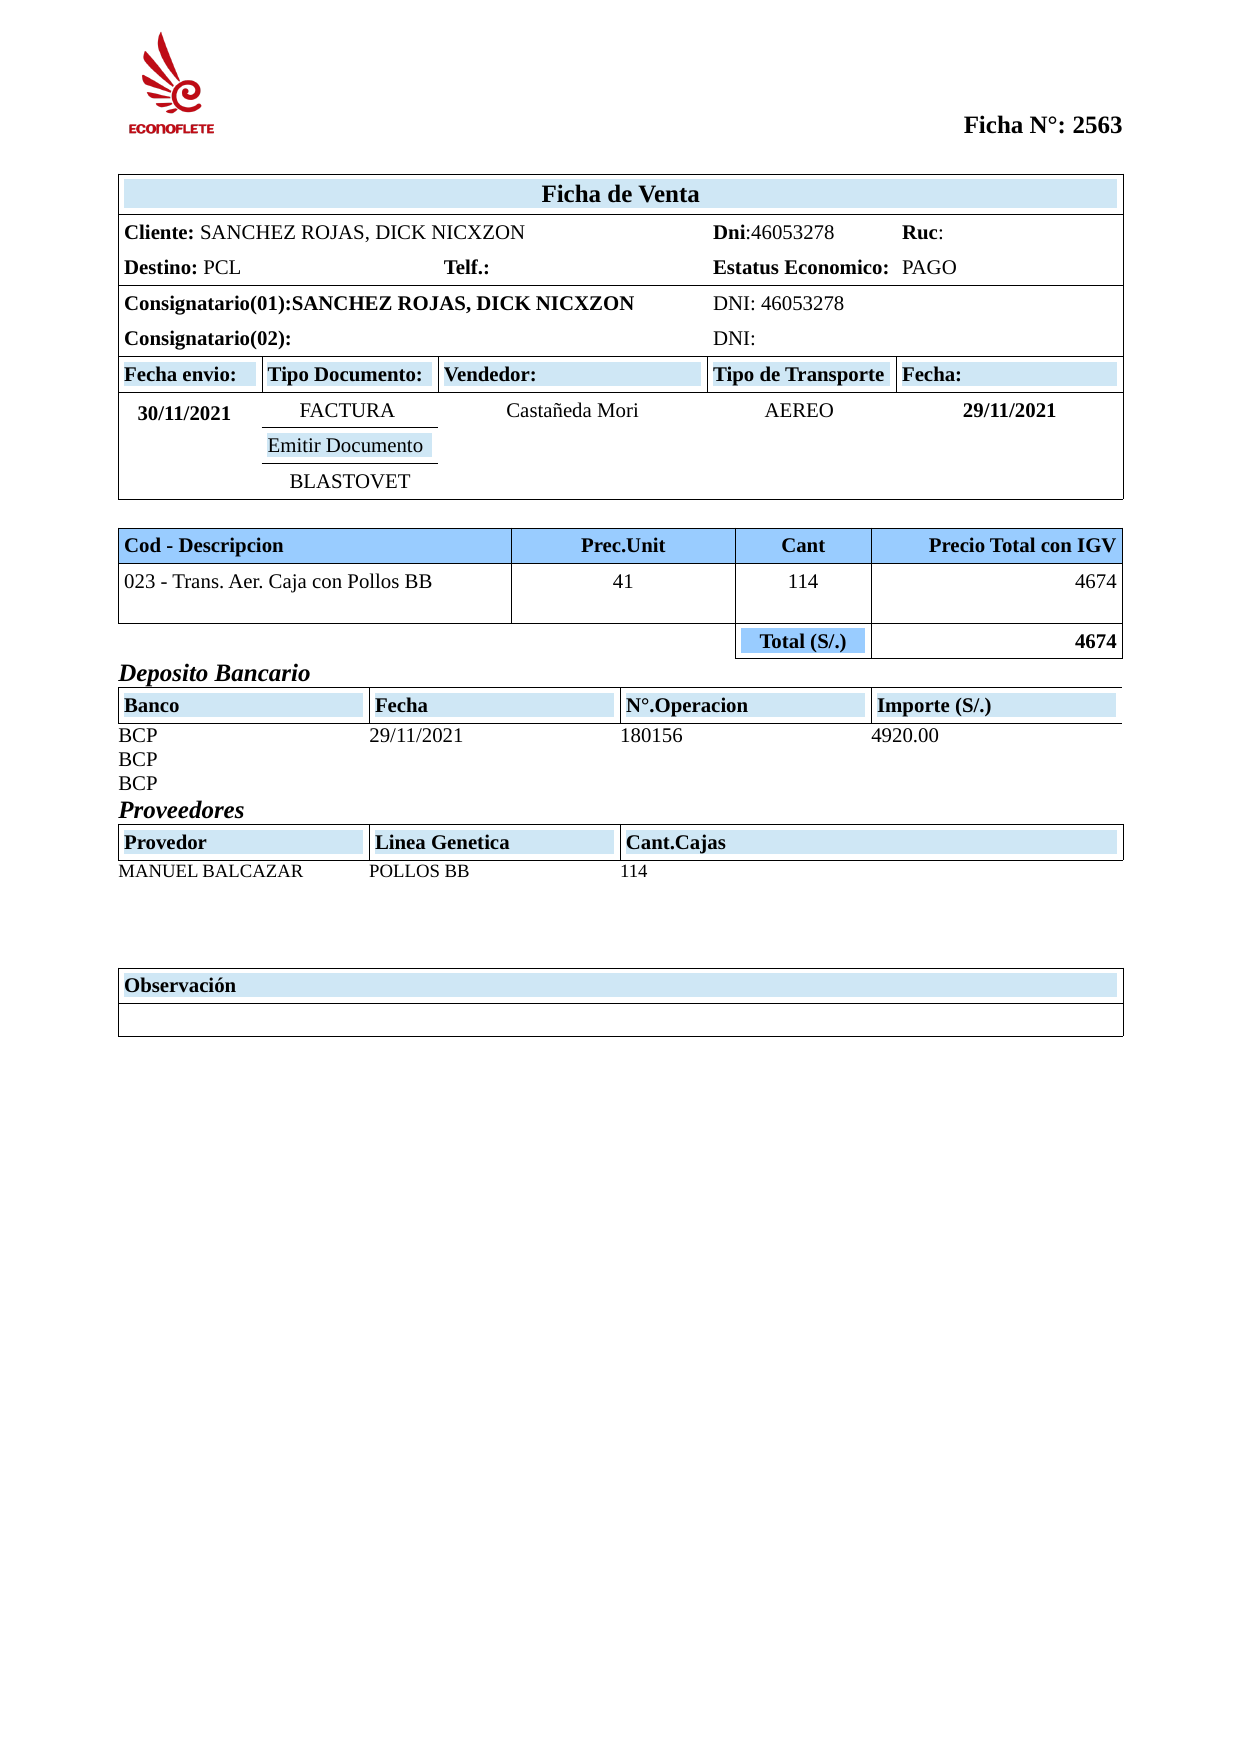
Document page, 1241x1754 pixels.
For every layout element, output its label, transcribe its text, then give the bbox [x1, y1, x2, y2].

table_header Ficha de Venta [119, 175, 1123, 214]
table_cell FACTURA [262, 393, 438, 427]
table_cell PAGO [896, 249, 1123, 285]
table_cell Emitir Documento [262, 428, 438, 463]
picture [118, 31, 225, 134]
table_cell 023 - Trans. Aer. Caja con Pollos BB [119, 564, 511, 623]
table_header Importe (S/.) [872, 688, 1122, 723]
table_cell Estatus Economico: [707, 249, 896, 285]
table_cell Ruc: [896, 215, 1123, 249]
table_cell POLLOS BB [369, 861, 620, 881]
table_cell [620, 881, 1123, 903]
table_cell 41 [512, 564, 735, 623]
table_cell Cliente: SANCHEZ ROJAS, DICK NICXZON [119, 215, 707, 249]
table_cell 4674 [872, 564, 1122, 623]
table_cell [369, 771, 620, 795]
table_cell [369, 881, 620, 903]
table_cell Destino: PCL [119, 249, 438, 285]
table_cell [118, 624, 511, 658]
table_cell [118, 881, 369, 903]
table_cell Tipo de Transporte [708, 357, 896, 392]
table_cell [871, 771, 1122, 795]
table_cell [511, 624, 735, 658]
table_cell Fecha envio: [119, 357, 262, 392]
table_cell [119, 1004, 1123, 1036]
table_cell 30/11/2021 [119, 393, 262, 498]
table_header Prec.Unit [512, 529, 735, 563]
table_cell 4920.00 [871, 724, 1122, 747]
table_header N°.Operacion [621, 688, 871, 723]
text Proveedores [118, 795, 1122, 824]
table_cell MANUEL BALCAZAR [118, 861, 369, 881]
table_header Cant [736, 529, 871, 563]
table_cell 29/11/2021 [896, 393, 1123, 498]
table_cell [620, 924, 1123, 946]
table_cell AEREO [707, 393, 896, 498]
table_header Observación [119, 969, 1123, 1003]
table_cell 29/11/2021 [369, 724, 620, 747]
table_cell Vendedor: [439, 357, 707, 392]
table_cell Telf.: [438, 249, 707, 285]
table_cell DNI: [707, 321, 1123, 356]
table_cell 114 [620, 861, 1123, 881]
table_cell [369, 747, 620, 771]
table_header Provedor [119, 825, 369, 859]
table_cell 180156 [620, 724, 871, 747]
table_cell Consignatario(02): [119, 321, 707, 356]
table_cell [871, 747, 1122, 771]
table_header Fecha [370, 688, 620, 723]
table_cell [620, 747, 871, 771]
table_cell BCP [118, 771, 369, 795]
table_cell Tipo Documento: [263, 357, 438, 392]
table_cell BCP [118, 747, 369, 771]
table_cell Castañeda Mori [438, 393, 707, 498]
table_header Cant.Cajas [621, 825, 1123, 859]
table_header Precio Total con IGV [872, 529, 1122, 563]
table_cell [369, 903, 620, 924]
table_cell DNI: 46053278 [707, 286, 1123, 321]
table_cell [620, 903, 1123, 924]
table_cell BLASTOVET [262, 464, 438, 498]
table_header Linea Genetica [370, 825, 620, 859]
table_header Cod - Descripcion [119, 529, 511, 563]
table_cell BCP [118, 724, 369, 747]
table_cell Consignatario(01):SANCHEZ ROJAS, DICK NICXZON [119, 286, 707, 321]
table_cell [620, 946, 1123, 967]
table_cell [369, 946, 620, 967]
table_cell 114 [736, 564, 871, 623]
table_cell Total (S/.) [736, 624, 871, 658]
table_cell [620, 771, 871, 795]
table_cell [118, 903, 369, 924]
table_cell Dni:46053278 [707, 215, 896, 249]
table_cell Fecha: [897, 357, 1123, 392]
text Deposito Bancario [118, 658, 1122, 687]
table_cell [118, 924, 369, 946]
table_header Banco [119, 688, 369, 723]
table_cell [369, 924, 620, 946]
table_cell 4674 [872, 624, 1122, 658]
table_cell [118, 946, 369, 967]
